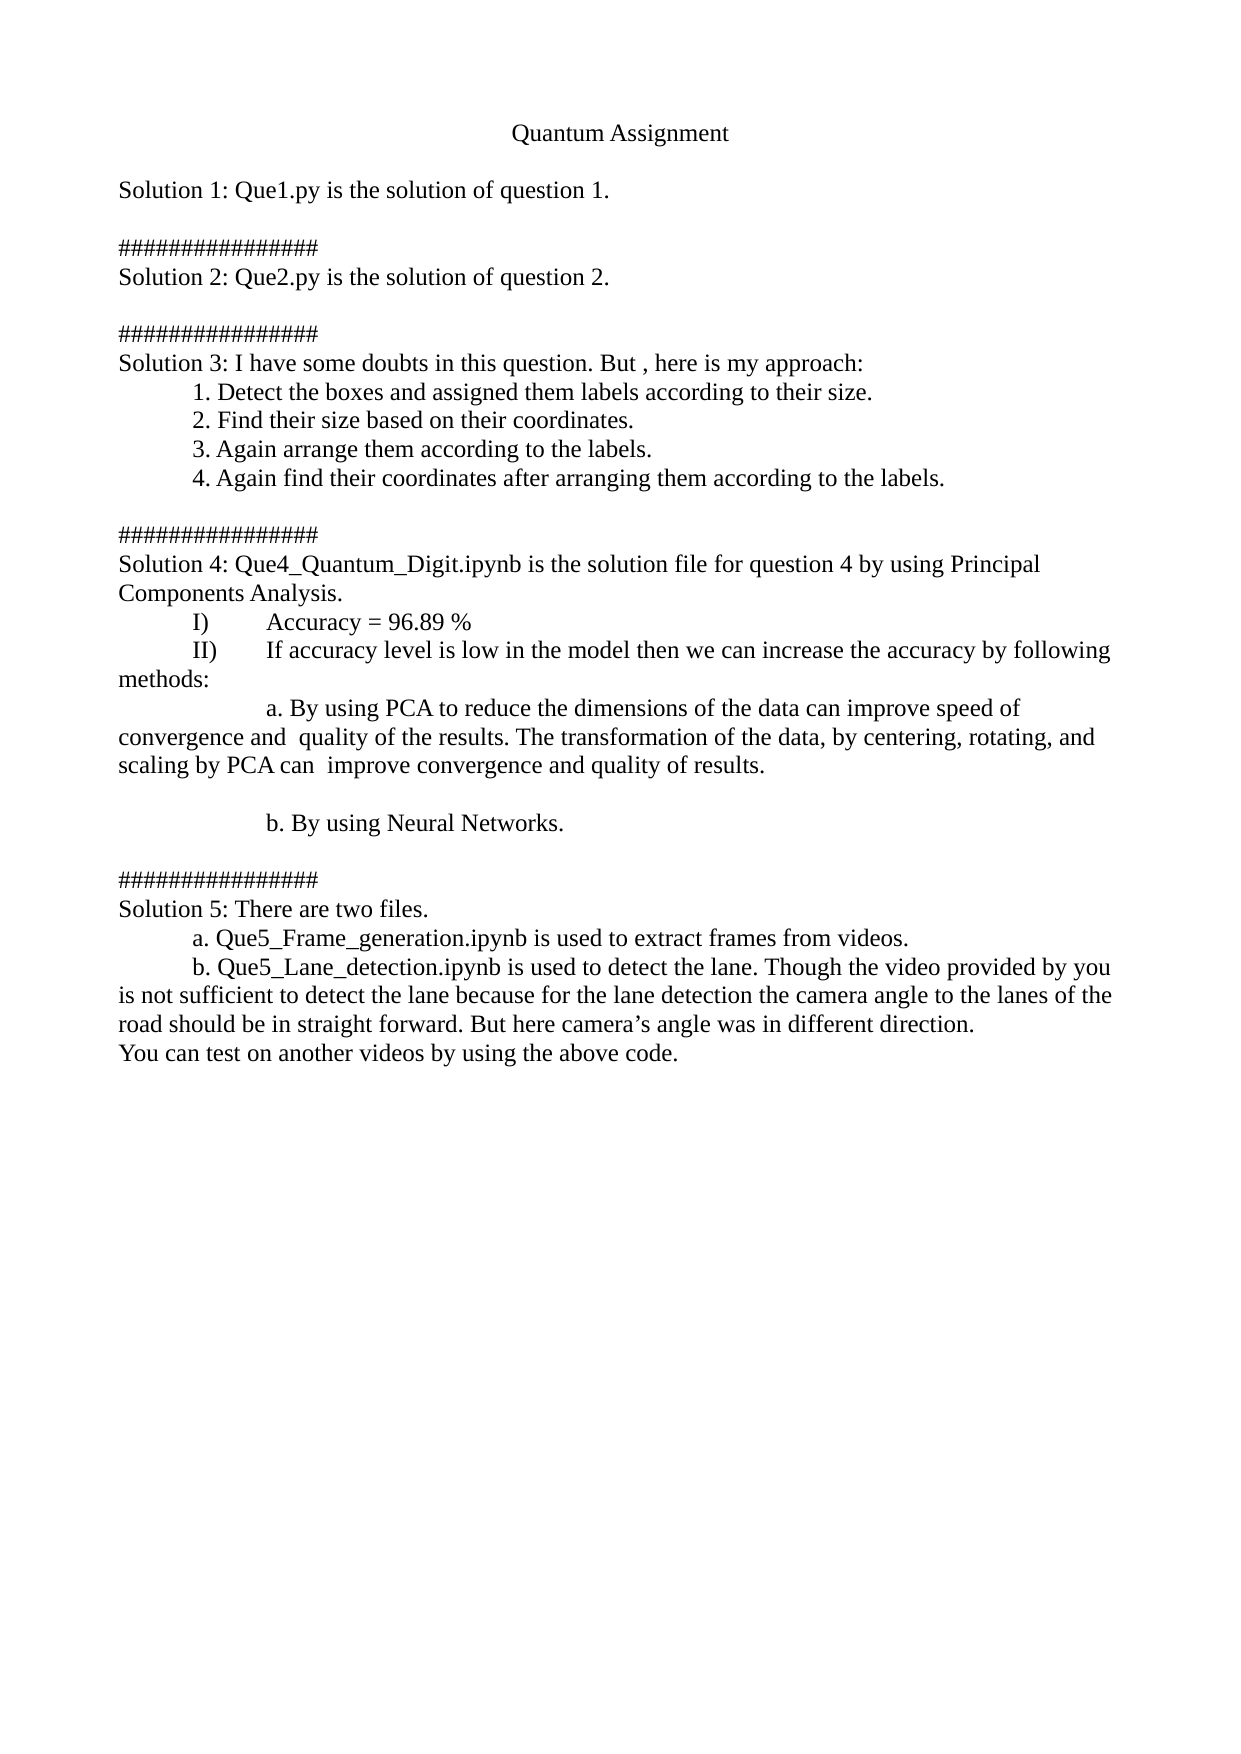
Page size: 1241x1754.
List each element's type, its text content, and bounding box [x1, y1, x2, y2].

text ################ [118, 233, 1122, 262]
text Solution 2: Que2.py is the solution of question 2. [118, 262, 1122, 291]
text a. Que5_Frame_generation.ipynb is used to extract frames from videos. [118, 923, 1122, 952]
text Quantum Assignment [118, 118, 1122, 147]
text b. Que5_Lane_detection.ipynb is used to detect the lane. Though the video provided by you is not sufficient to detect the lane because for the lane detection the camera angle to the lanes of the road should be in straight forward. But here camera’s angle was in different direction. [118, 952, 1122, 1038]
text ################ [118, 866, 1122, 894]
text Solution 3: I have some doubts in this question. But , here is my approach: [118, 348, 1122, 377]
text Solution 5: There are two files. [118, 894, 1122, 923]
text b. By using Neural Networks. [118, 808, 1122, 837]
text Solution 1: Que1.py is the solution of question 1. [118, 176, 1122, 204]
text II) If accuracy level is low in the model then we can increase the accuracy by following methods: [118, 636, 1122, 693]
text ################ [118, 521, 1122, 549]
text 3. Again arrange them according to the labels. [118, 434, 1122, 463]
text 4. Again find their coordinates after arranging them according to the labels. [118, 463, 1122, 492]
text Solution 4: Que4_Quantum_Digit.ipynb is the solution file for question 4 by using Principal Components Analysis. [118, 549, 1122, 607]
text a. By using PCA to reduce the dimensions of the data can improve speed of convergence and quality of the results. The transformation of the data, by centering, rotating, and scaling by PCA can improve convergence and quality of results. [118, 693, 1122, 779]
text 2. Find their size based on their coordinates. [118, 406, 1122, 434]
text I) Accuracy = 96.89 % [118, 607, 1122, 636]
text You can test on another videos by using the above code. [118, 1038, 1122, 1067]
text ################ [118, 319, 1122, 348]
text 1. Detect the boxes and assigned them labels according to their size. [118, 377, 1122, 406]
